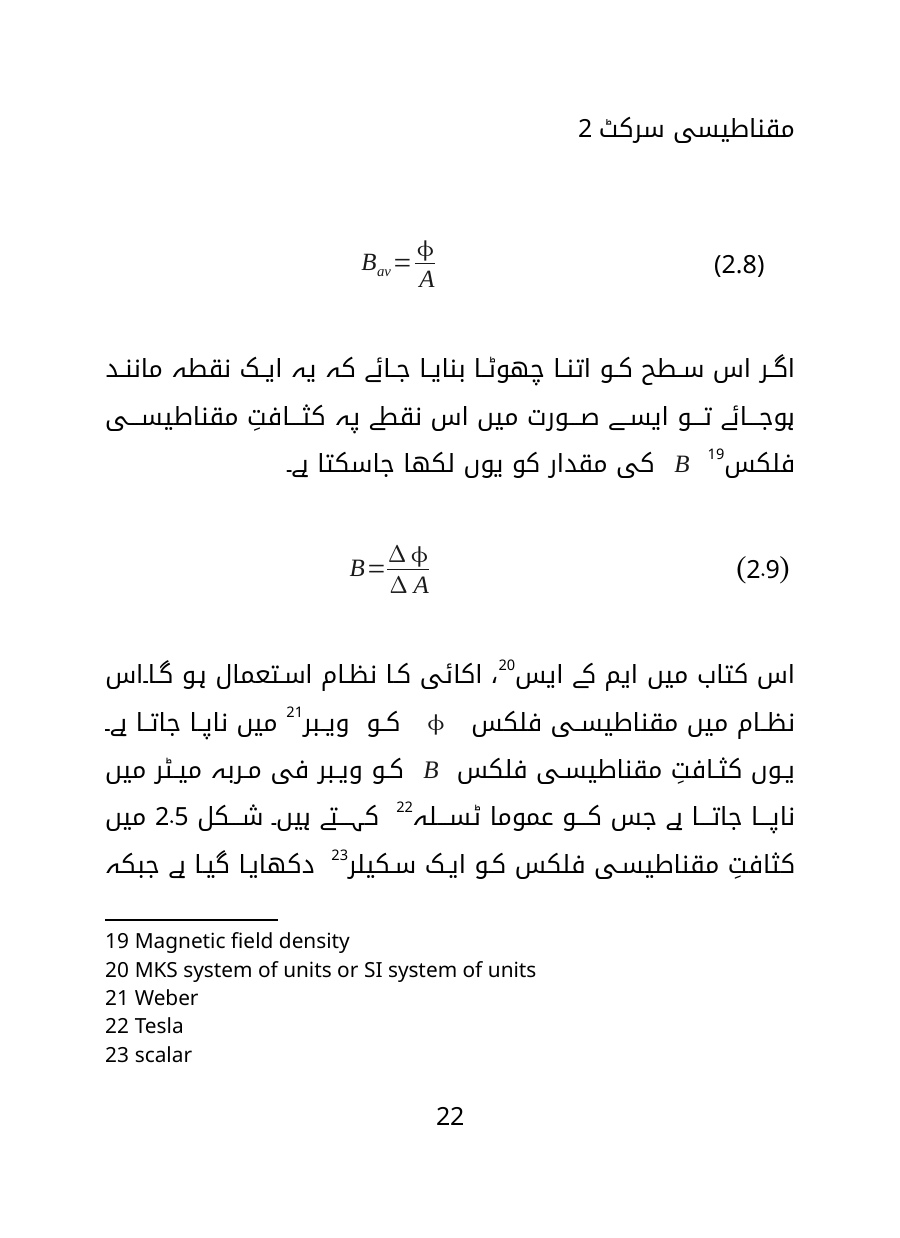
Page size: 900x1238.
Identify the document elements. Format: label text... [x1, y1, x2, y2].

text اگر اس سطح کو اتنا چھوٹا بنایا جائے کہ یہ ایک نقطہ مانند ہوجائے تو ایسے صورت میں اس نقطے پہ کثافتِ مقناطیسی فلکسکی مقدار کو یوں لکھا جاسکتا ہے۔ [105, 346, 795, 488]
text MKS system of units or SI system of units [105, 955, 795, 983]
table_header (2.9) [683, 535, 795, 617]
table_header (2.8) [683, 229, 795, 312]
text scalar [105, 1040, 795, 1068]
text Magnetic field density [105, 926, 795, 955]
text Tesla [105, 1012, 795, 1040]
text اس کتاب میں ایم کے ایس، اکائی کا نظام استعمال ہو گا۔اس نظام میں مقناطیسی فلکس کو ویبر میں ناپا جاتا ہے۔ یوں کثافتِ مقناطیسی فلکسکو ویبر فی مربہ میٹر میں ناپا جاتا ہے جس کو عموما ٹسلہ کہتے ہیں۔ شکل 2.5 میں کثافتِ مقناطیسی فلکس کو ایک سکیلر دکھایا گیا ہے جبکہ درحقیقت یہ ایک وکٹر ہے۔ لہٰذا اگراور دونوں ویکٹر ہوں تو اس صورت میں فلکس کے لئے ہم لکھ سکتے ہیں [105, 652, 795, 888]
text Weber [105, 983, 795, 1012]
table_header [105, 535, 682, 617]
table_header [105, 229, 683, 312]
